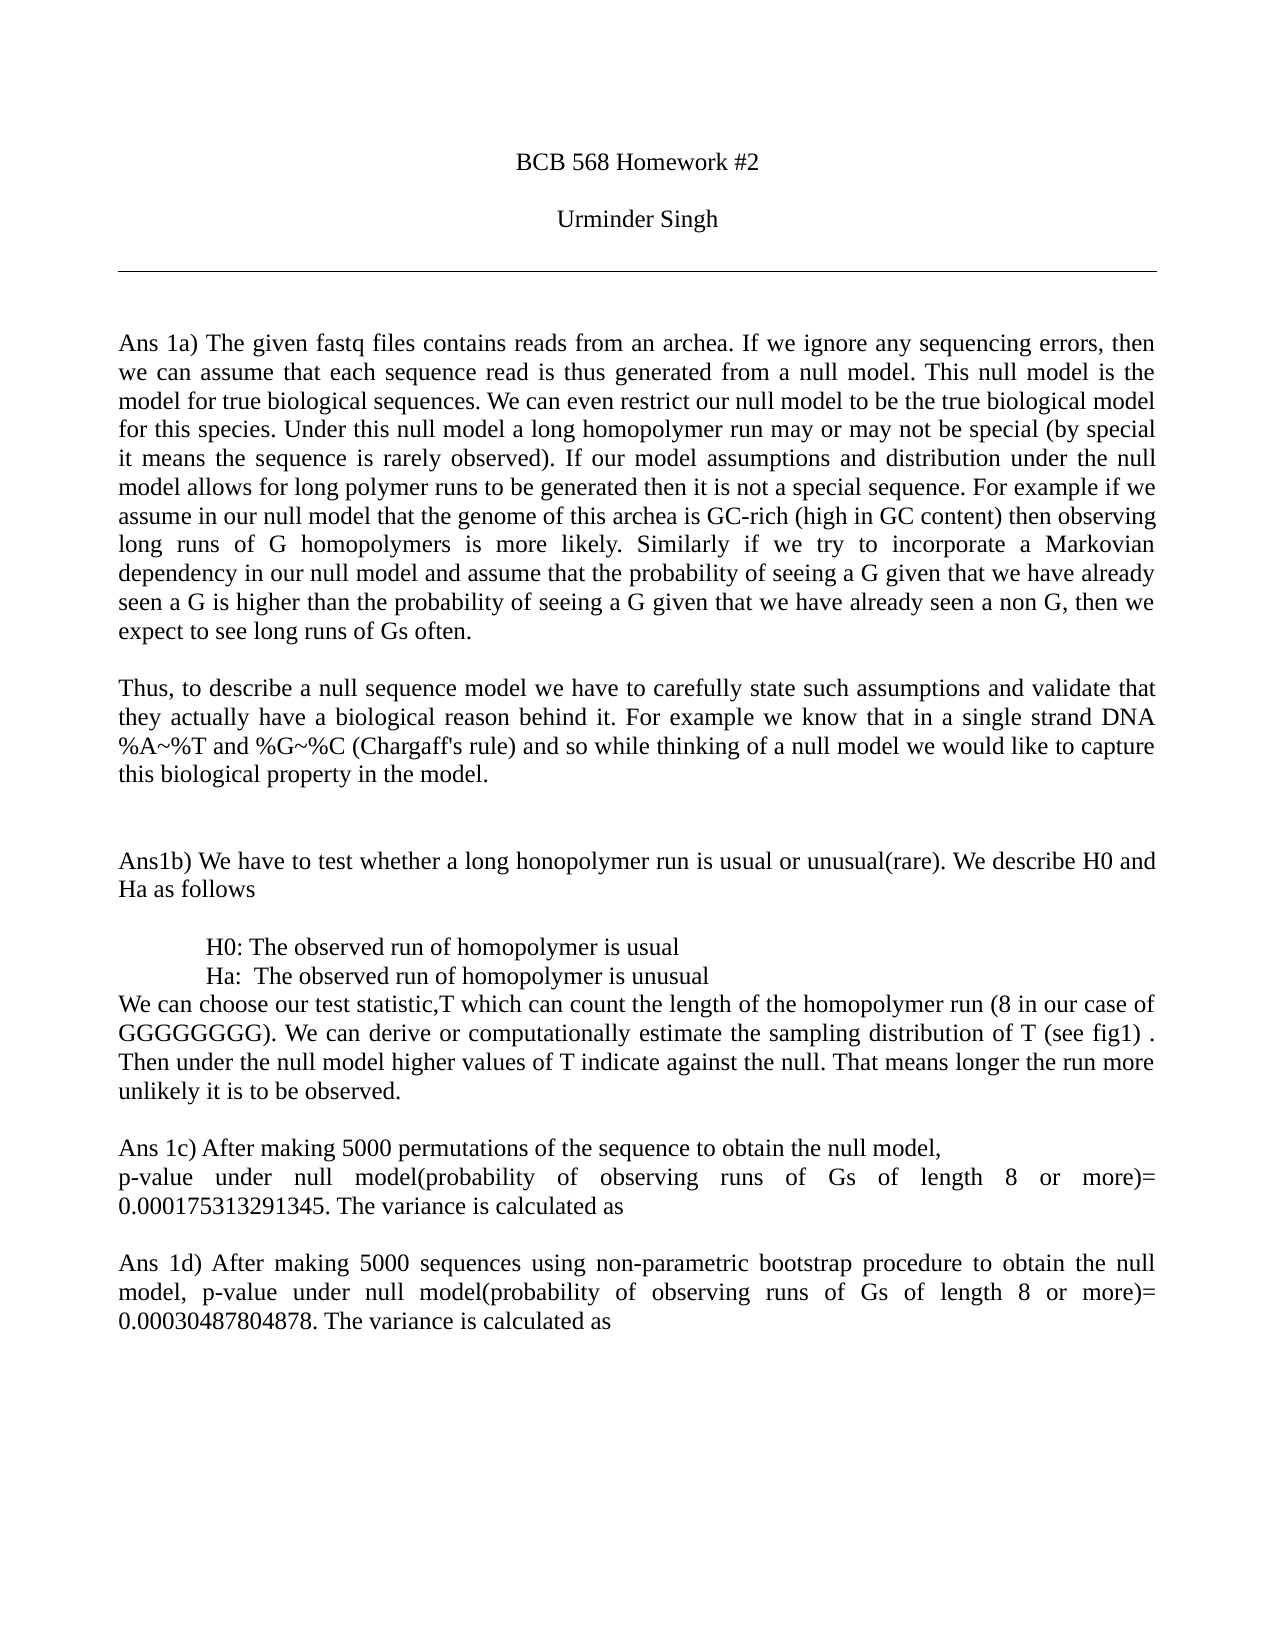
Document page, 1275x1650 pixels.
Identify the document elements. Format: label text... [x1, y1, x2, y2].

text Thus, to describe a null sequence model we have to carefully state such assumptions and validate that they actually have a biological reason behind it. For example we know that in a single strand DNA %A~%T and %G~%C (Chargaff's rule) and so while thinking of a null model we would like to capture this biological property in the model. [118, 673, 1157, 788]
text Urminder Singh [118, 204, 1157, 233]
text Ans1b) We have to test whether a long honopolymer run is usual or unusual(rare). We describe H0 and Ha as follows [118, 846, 1157, 903]
text Ans 1d) After making 5000 sequences using non-parametric bootstrap procedure to obtain the null model, p-value under null model(probability of observing runs of Gs of length 8 or more)= 0.00030487804878. The variance is calculated as [118, 1248, 1157, 1334]
text BCB 568 Homework #2 [118, 147, 1157, 176]
text H0: The observed run of homopolymer is usual [118, 932, 1157, 961]
text Ha: The observed run of homopolymer is unusual [118, 961, 1157, 989]
text Ans 1c) After making 5000 permutations of the sequence to obtain the null model, [118, 1133, 1157, 1162]
text Ans 1a) The given fastq files contains reads from an archea. If we ignore any sequencing errors, then we can assume that each sequence read is thus generated from a null model. This null model is the model for true biological sequences. We can even restrict our null model to be the true biological model for this species. Under this null model a long homopolymer run may or may not be special (by special it means the sequence is rarely observed). If our model assumptions and distribution under the null model allows for long polymer runs to be generated then it is not a special sequence. For example if we assume in our null model that the genome of this archea is GC-rich (high in GC content) then observing long runs of G homopolymers is more likely. Similarly if we try to incorporate a Markovian dependency in our null model and assume that the probability of seeing a G given that we have already seen a G is higher than the probability of seeing a G given that we have already seen a non G, then we expect to see long runs of Gs often. [118, 328, 1157, 644]
text We can choose our test statistic,T which can count the length of the homopolymer run (8 in our case of GGGGGGGG). We can derive or computationally estimate the sampling distribution of T (see fig1) . Then under the null model higher values of T indicate against the null. That means longer the run more unlikely it is to be observed. [118, 989, 1157, 1104]
text p-value under null model(probability of observing runs of Gs of length 8 or more)= 0.000175313291345. The variance is calculated as [118, 1162, 1157, 1219]
